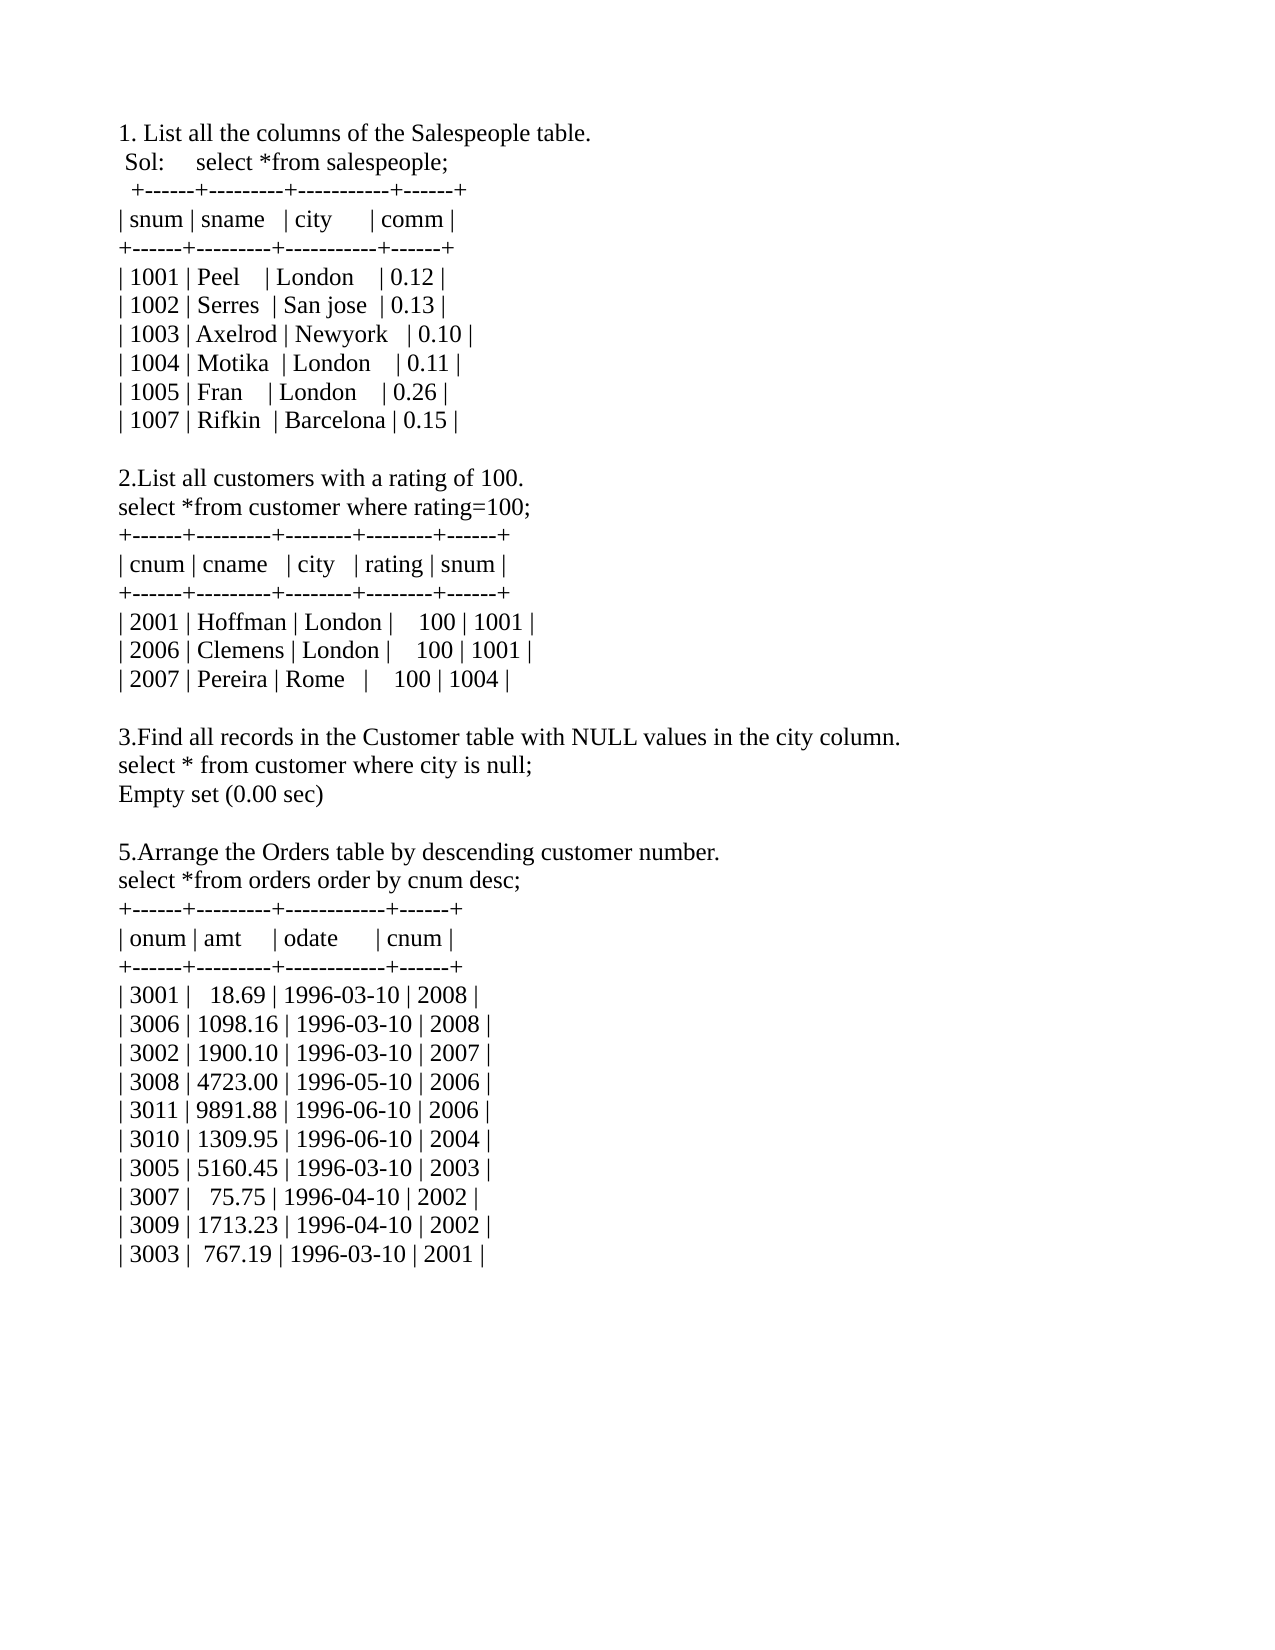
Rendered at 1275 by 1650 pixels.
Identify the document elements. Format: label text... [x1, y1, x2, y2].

text Empty set (0.00 sec) [118, 779, 1157, 808]
text | 3010 | 1309.95 | 1996-06-10 | 2004 | [118, 1124, 1157, 1153]
text Sol: select *from salespeople; [118, 147, 1157, 176]
text | 3009 | 1713.23 | 1996-04-10 | 2002 | [118, 1211, 1157, 1239]
text | 2001 | Hoffman | London | 100 | 1001 | [118, 607, 1157, 636]
text | 1003 | Axelrod | Newyork | 0.10 | [118, 319, 1157, 348]
text | 3001 | 18.69 | 1996-03-10 | 2008 | [118, 981, 1157, 1009]
text +------+---------+--------+--------+------+ [118, 578, 1157, 607]
text | 3005 | 5160.45 | 1996-03-10 | 2003 | [118, 1153, 1157, 1182]
text +------+---------+------------+------+ [118, 894, 1157, 923]
text | 3006 | 1098.16 | 1996-03-10 | 2008 | [118, 1009, 1157, 1038]
text | snum | sname | city | comm | [118, 204, 1157, 233]
text 2.List all customers with a rating of 100. [118, 463, 1157, 492]
text | 3008 | 4723.00 | 1996-05-10 | 2006 | [118, 1067, 1157, 1096]
text | 3011 | 9891.88 | 1996-06-10 | 2006 | [118, 1096, 1157, 1124]
text +------+---------+--------+--------+------+ [118, 521, 1157, 549]
text 1. List all the columns of the Salespeople table. [118, 118, 1157, 147]
text | cnum | cname | city | rating | snum | [118, 549, 1157, 578]
text | 1002 | Serres | San jose | 0.13 | [118, 291, 1157, 319]
text | 1001 | Peel | London | 0.12 | [118, 262, 1157, 291]
text select * from customer where city is null; [118, 751, 1157, 779]
text select *from orders order by cnum desc; [118, 866, 1157, 894]
text +------+---------+-----------+------+ [118, 233, 1157, 262]
text | 3003 | 767.19 | 1996-03-10 | 2001 | [118, 1239, 1157, 1268]
text 3.Find all records in the Customer table with NULL values in the city column. [118, 722, 1157, 751]
text | 1007 | Rifkin | Barcelona | 0.15 | [118, 406, 1157, 434]
text | 3002 | 1900.10 | 1996-03-10 | 2007 | [118, 1038, 1157, 1067]
text 5.Arrange the Orders table by descending customer number. [118, 837, 1157, 866]
text select *from customer where rating=100; [118, 492, 1157, 521]
text | 2006 | Clemens | London | 100 | 1001 | [118, 636, 1157, 664]
text | 1004 | Motika | London | 0.11 | [118, 348, 1157, 377]
text | onum | amt | odate | cnum | [118, 923, 1157, 952]
text +------+---------+------------+------+ [118, 952, 1157, 981]
text | 2007 | Pereira | Rome | 100 | 1004 | [118, 664, 1157, 693]
text | 1005 | Fran | London | 0.26 | [118, 377, 1157, 406]
text | 3007 | 75.75 | 1996-04-10 | 2002 | [118, 1182, 1157, 1211]
text +------+---------+-----------+------+ [118, 176, 1157, 204]
